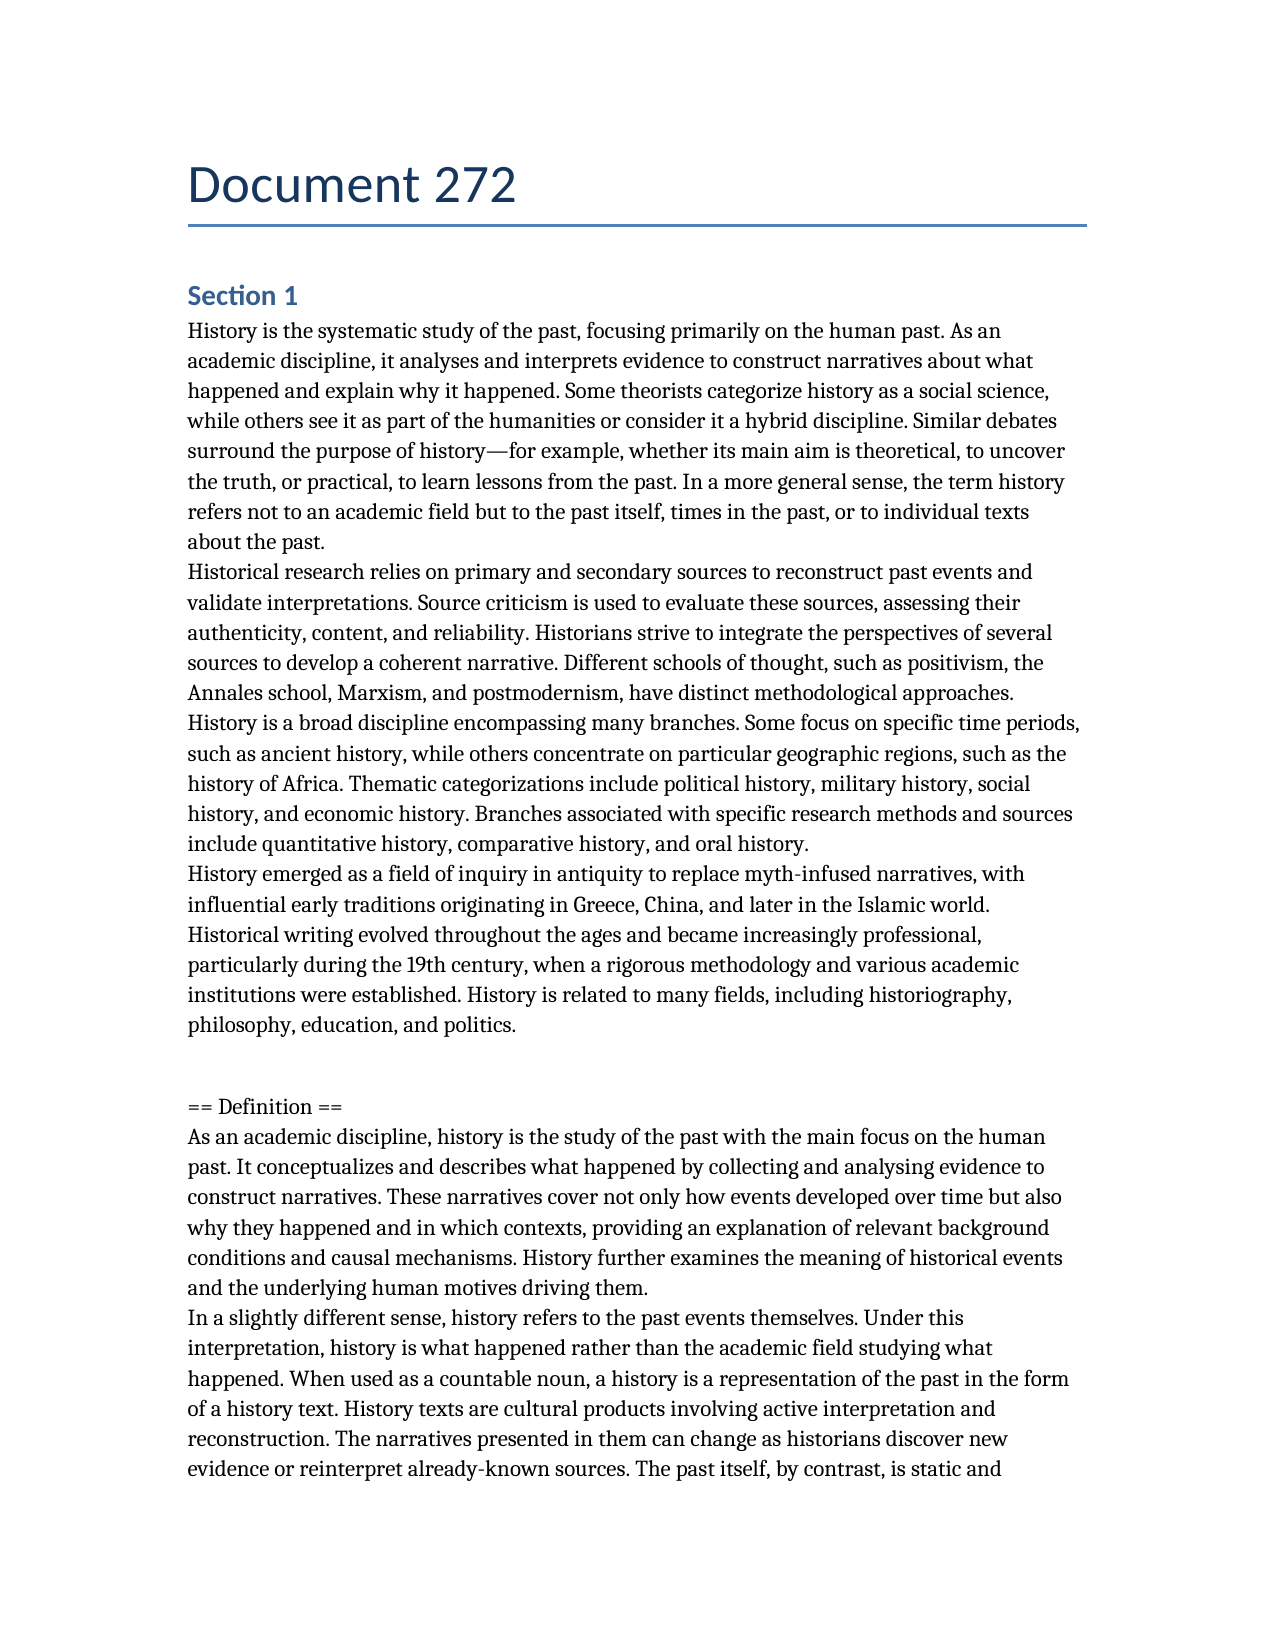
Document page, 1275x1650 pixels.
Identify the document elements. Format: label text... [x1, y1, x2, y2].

text History is the systematic study of the past, focusing primarily on the human past. As an academic discipline, it analyses and interprets evidence to construct narratives about what happened and explain why it happened. Some theorists categorize history as a social science, while others see it as part of the humanities or consider it a hybrid discipline. Similar debates surround the purpose of history—for example, whether its main aim is theoretical, to uncover the truth, or practical, to learn lessons from the past. In a more general sense, the term history refers not to an academic field but to the past itself, times in the past, or to individual texts about the past. Historical research relies on primary and secondary sources to reconstruct past events and validate interpretations. Source criticism is used to evaluate these sources, assessing their authenticity, content, and reliability. Historians strive to integrate the perspectives of several sources to develop a coherent narrative. Different schools of thought, such as positivism, the Annales school, Marxism, and postmodernism, have distinct methodological approaches. History is a broad discipline encompassing many branches. Some focus on specific time periods, such as ancient history, while others concentrate on particular geographic regions, such as the history of Africa. Thematic categorizations include political history, military history, social history, and economic history. Branches associated with specific research methods and sources include quantitative history, comparative history, and oral history. History emerged as a field of inquiry in antiquity to replace myth-infused narratives, with influential early traditions originating in Greece, China, and later in the Islamic world. Historical writing evolved throughout the ages and became increasingly professional, particularly during the 19th century, when a rigorous methodology and various academic institutions were established. History is related to many fields, including historiography, philosophy, education, and politics. [187, 317, 1087, 1039]
text == Definition == As an academic discipline, history is the study of the past with the main focus on the human past. It conceptualizes and describes what happened by collecting and analysing evidence to construct narratives. These narratives cover not only how events developed over time but also why they happened and in which contexts, providing an explanation of relevant background conditions and causal mechanisms. History further examines the meaning of historical events and the underlying human motives driving them. In a slightly different sense, history refers to the past events themselves. Under this interpretation, history is what happened rather than the academic field studying what happened. When used as a countable noun, a history is a representation of the past in the form of a history text. History texts are cultural products involving active interpretation and reconstruction. The narratives presented in them can change as historians discover new evidence or reinterpret already-known sources. The past itself, by contrast, is static and [187, 1063, 1087, 1482]
title Document 272 [187, 150, 1087, 227]
subtitle Section 1 [187, 277, 1087, 312]
